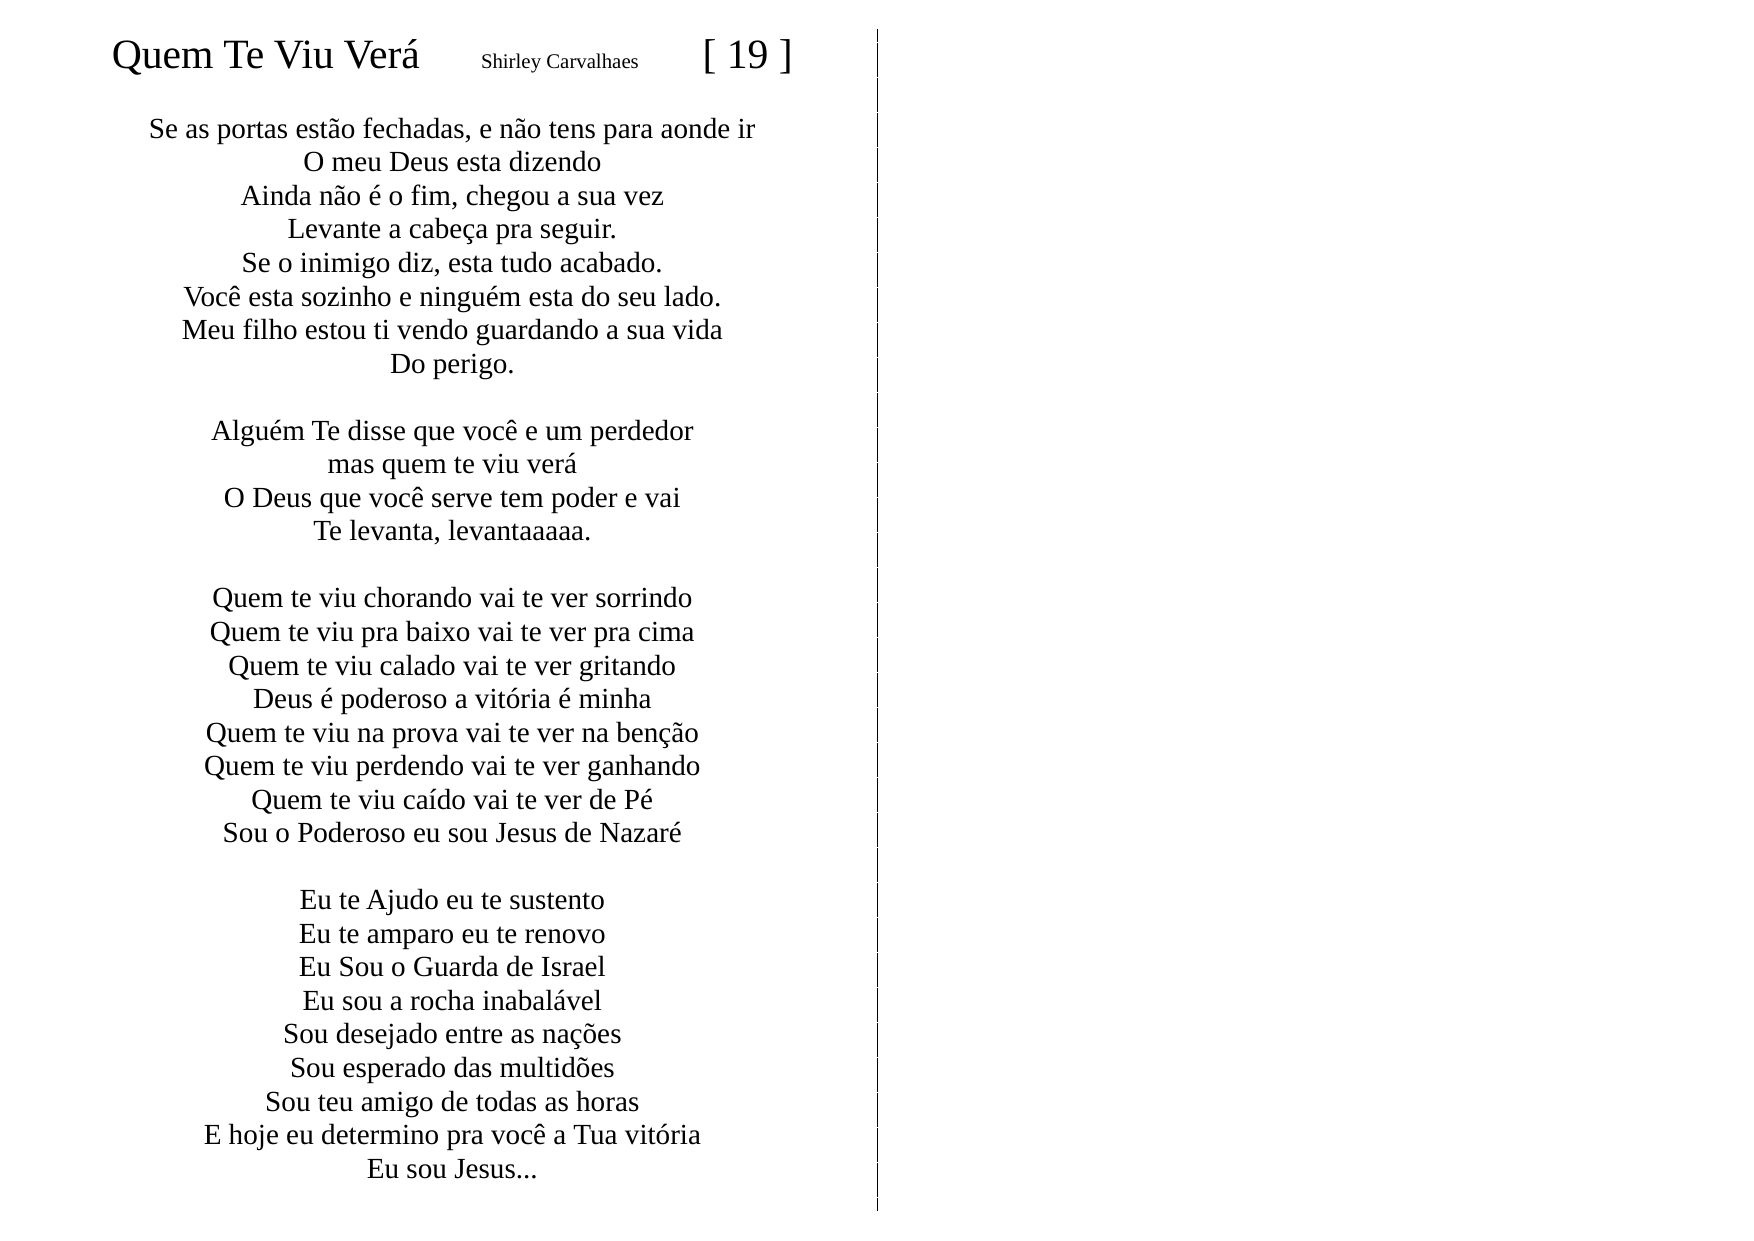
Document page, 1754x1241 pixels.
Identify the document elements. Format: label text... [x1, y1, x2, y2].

text Eu sou Jesus... [29, 1151, 875, 1184]
text Sou teu amigo de todas as horas [29, 1084, 875, 1117]
text Alguém Te disse que você e um perdedor [29, 413, 875, 446]
text Quem Te Viu Verá Shirley Carvalhaes [ 19 ] [29, 29, 875, 77]
text O Deus que você serve tem poder e vai [29, 480, 875, 513]
text Levante a cabeça pra seguir. [29, 212, 875, 245]
text Te levanta, levantaaaaa. [29, 513, 875, 547]
text Sou esperado das multidões [29, 1050, 875, 1084]
text Quem te viu caído vai te ver de Pé [29, 782, 875, 815]
text Deus é poderoso a vitória é minha [29, 681, 875, 715]
text Eu sou a rocha inabalável [29, 983, 875, 1017]
text Se as portas estão fechadas, e não tens para aonde ir [29, 111, 875, 144]
text Sou desejado entre as nações [29, 1017, 875, 1050]
text Do perigo. [29, 346, 875, 379]
text mas quem te viu verá [29, 446, 875, 480]
text Se o inimigo diz, esta tudo acabado. [29, 245, 875, 279]
text Quem te viu na prova vai te ver na benção [29, 715, 875, 748]
text Quem te viu calado vai te ver gritando [29, 648, 875, 681]
text Você esta sozinho e ninguém esta do seu lado. [29, 279, 875, 312]
text Eu te Ajudo eu te sustento [29, 882, 875, 916]
text E hoje eu determino pra você a Tua vitória [29, 1117, 875, 1151]
text O meu Deus esta dizendo [29, 144, 875, 178]
text Ainda não é o fim, chegou a sua vez [29, 178, 875, 212]
text Eu te amparo eu te renovo [29, 916, 875, 949]
text Quem te viu pra baixo vai te ver pra cima [29, 614, 875, 648]
text Sou o Poderoso eu sou Jesus de Nazaré [29, 815, 875, 849]
text Meu filho estou ti vendo guardando a sua vida [29, 312, 875, 346]
text Eu Sou o Guarda de Israel [29, 949, 875, 983]
text Quem te viu chorando vai te ver sorrindo [29, 581, 875, 614]
text Quem te viu perdendo vai te ver ganhando [29, 748, 875, 782]
